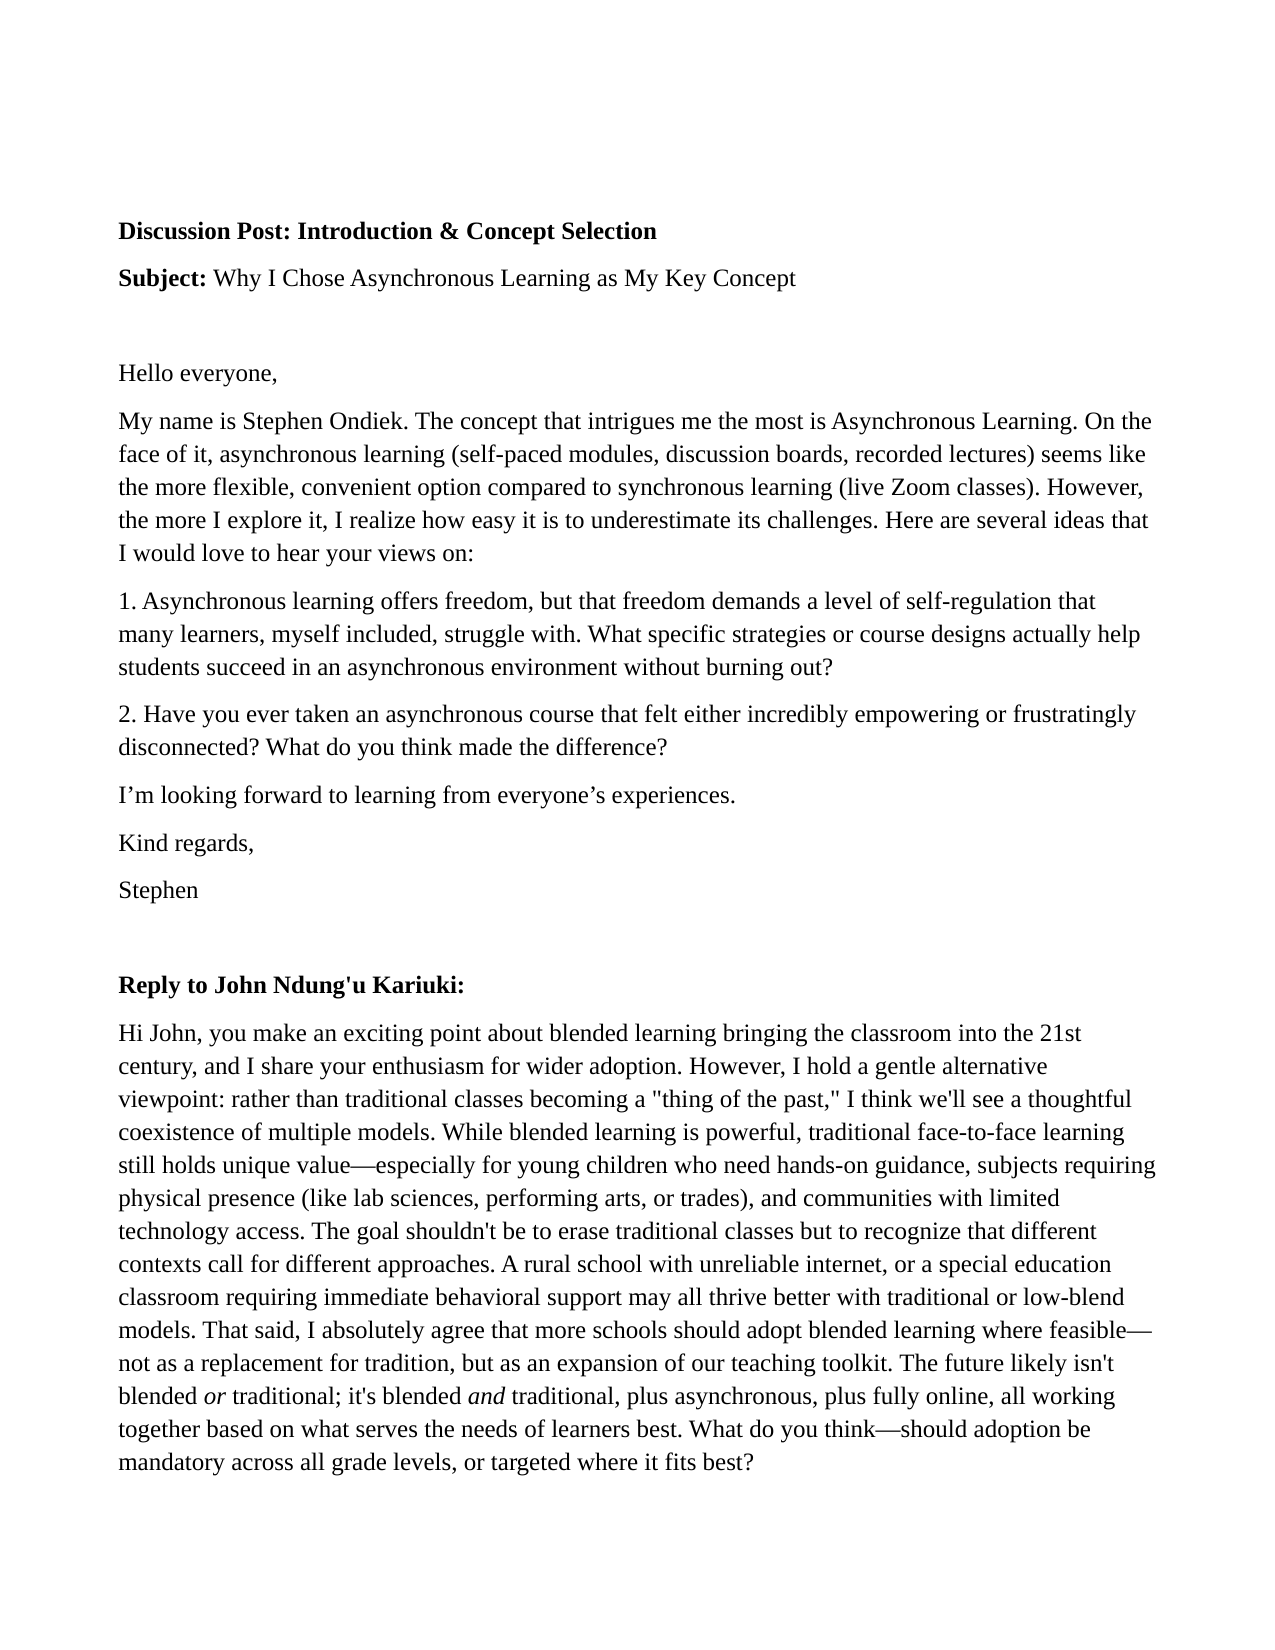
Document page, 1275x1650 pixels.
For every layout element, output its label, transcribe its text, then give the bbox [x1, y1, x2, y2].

text Hi John, you make an exciting point about blended learning bringing the classroom into the 21st century, and I share your enthusiasm for wider adoption. However, I hold a gentle alternative viewpoint: rather than traditional classes becoming a "thing of the past," I think we'll see a thoughtful coexistence of multiple models. While blended learning is powerful, traditional face-to-face learning still holds unique value—especially for young children who need hands-on guidance, subjects requiring physical presence (like lab sciences, performing arts, or trades), and communities with limited technology access. The goal shouldn't be to erase traditional classes but to recognize that different contexts call for different approaches. A rural school with unreliable internet, or a special education classroom requiring immediate behavioral support may all thrive better with traditional or low-blend models. That said, I absolutely agree that more schools should adopt blended learning where feasible—not as a replacement for tradition, but as an expansion of our teaching toolkit. The future likely isn't blended or traditional; it's blended and traditional, plus asynchronous, plus fully online, all working together based on what serves the needs of learners best. What do you think—should adoption be mandatory across all grade levels, or targeted where it fits best? [118, 1018, 1157, 1476]
text Discussion Post: Introduction & Concept Selection [118, 216, 1157, 244]
text Hello everyone, [118, 358, 1157, 387]
text I’m looking forward to learning from everyone’s experiences. [118, 780, 1157, 809]
text Stephen [118, 875, 1157, 904]
text Kind regards, [118, 828, 1157, 856]
text Reply to John Ndung'u Kariuki: [118, 971, 1157, 999]
text Subject: Why I Chose Asynchronous Learning as My Key Concept [118, 263, 1157, 292]
text 1. Asynchronous learning offers freedom, but that freedom demands a level of self-regulation that many learners, myself included, struggle with. What specific strategies or course designs actually help students succeed in an asynchronous environment without burning out? [118, 586, 1157, 681]
text My name is Stephen Ondiek. The concept that intrigues me the most is Asynchronous Learning. On the face of it, asynchronous learning (self-paced modules, discussion boards, recorded lectures) seems like the more flexible, convenient option compared to synchronous learning (live Zoom classes). However, the more I explore it, I realize how easy it is to underestimate its challenges. Here are several ideas that I would love to hear your views on: [118, 406, 1157, 567]
text 2. Have you ever taken an asynchronous course that felt either incredibly empowering or frustratingly disconnected? What do you think made the difference? [118, 699, 1157, 761]
